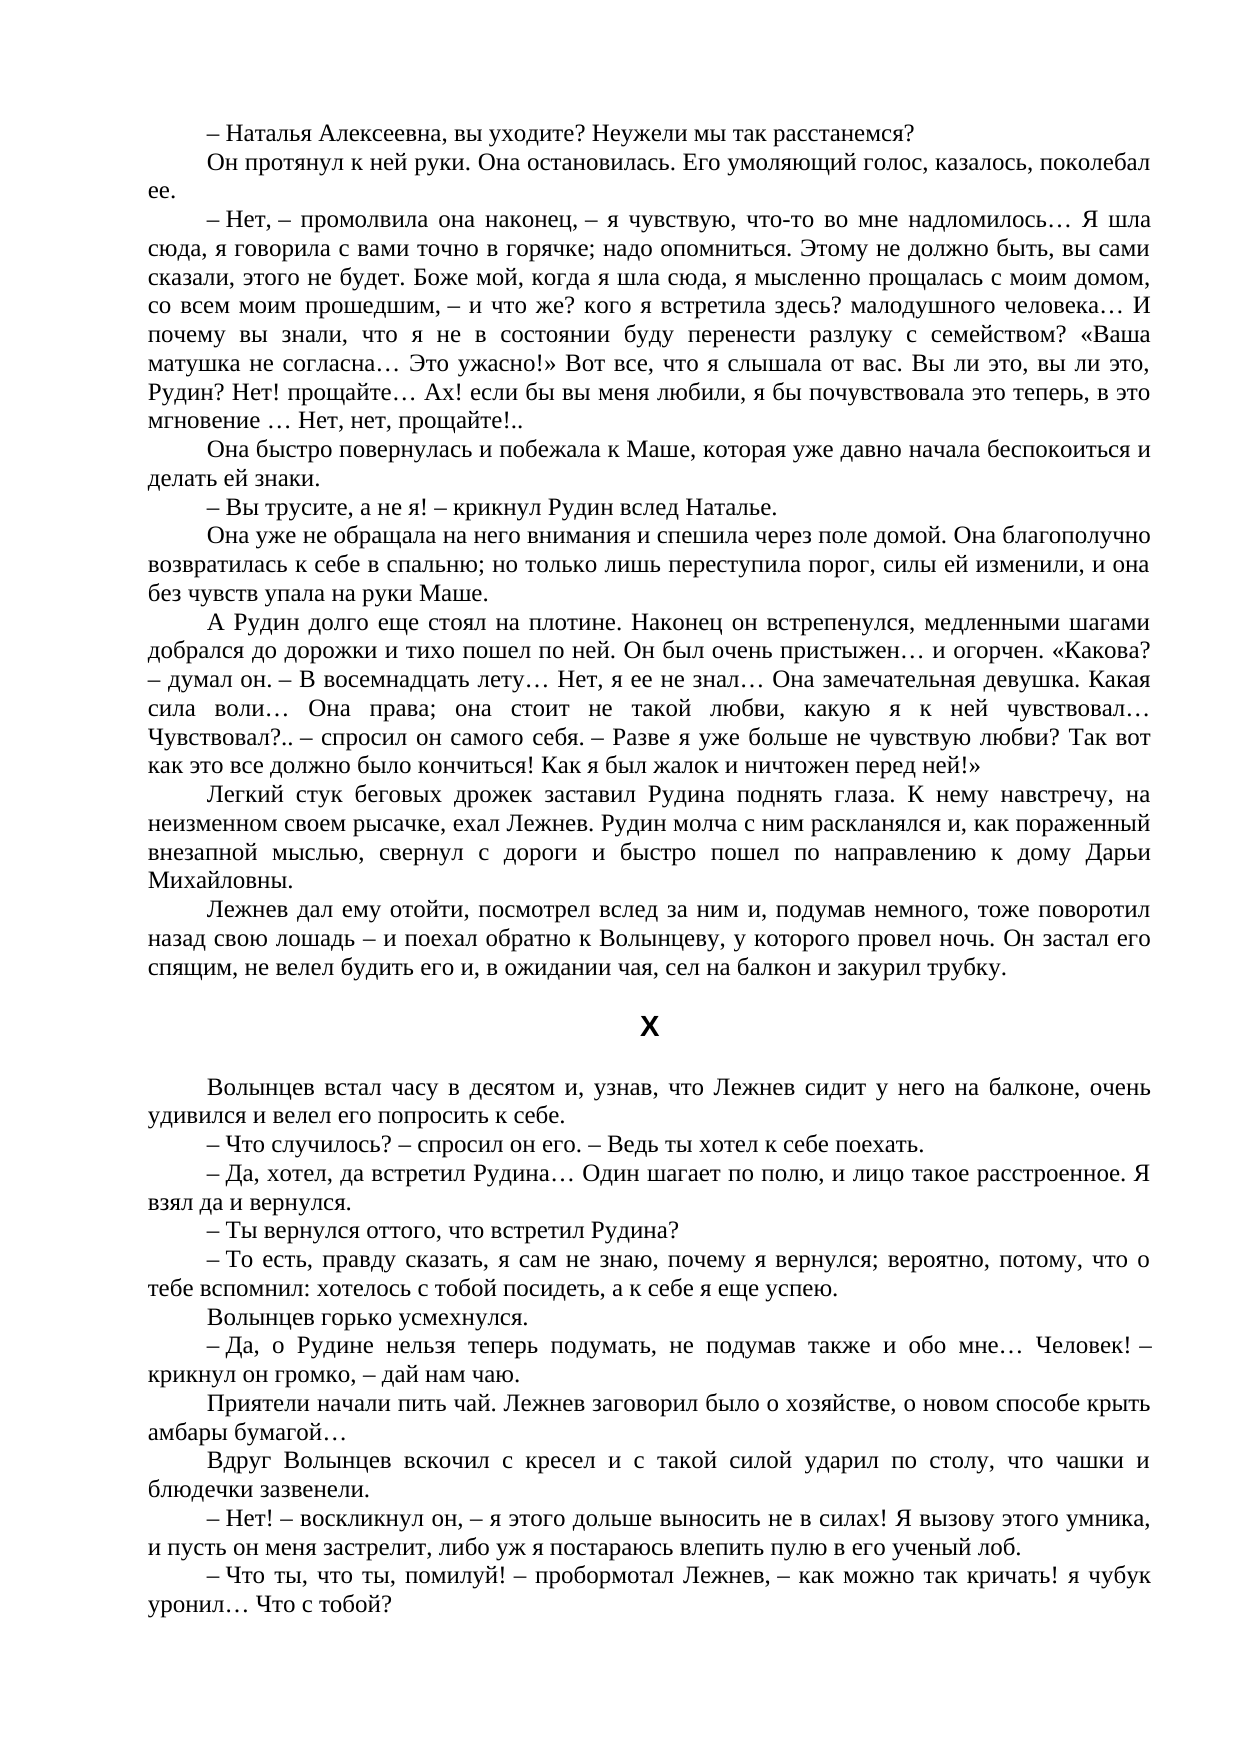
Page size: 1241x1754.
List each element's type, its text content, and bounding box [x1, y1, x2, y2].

text – Да, о Рудине нельзя теперь подумать, не подумав также и обо мне… Человек! – крикнул он громко, – дай нам чаю. [148, 1330, 1152, 1388]
text – Что случилось? – спросил он его. – Ведь ты хотел к себе поехать. [148, 1129, 1152, 1158]
subtitle X [148, 1009, 1152, 1043]
text Вдруг Волынцев вскочил с кресел и с такой силой ударил по столу, что чашки и блюдечки зазвенели. [148, 1445, 1152, 1503]
text Волынцев горько усмехнулся. [148, 1302, 1152, 1330]
text – Нет, – промолвила она наконец, – я чувствую, что-то во мне надломилось… Я шла сюда, я говорила с вами точно в горячке; надо опомниться. Этому не должно быть, вы сами сказали, этого не будет. Боже мой, когда я шла сюда, я мысленно прощалась с моим домом, со всем моим прошедшим, – и что же? кого я встретила здесь? малодушного человека… И почему вы знали, что я не в состоянии буду перенести разлуку с семейством? «Ваша матушка не согласна… Это ужасно!» Вот все, что я слышала от вас. Вы ли это, вы ли это, Рудин? Нет! прощайте… Ах! если бы вы меня любили, я бы почувствовала это теперь, в это мгновение … Нет, нет, прощайте!.. [148, 204, 1152, 434]
text Он протянул к ней руки. Она остановилась. Его умоляющий голос, казалось, поколебал ее. [148, 147, 1152, 204]
text Она быстро повернулась и побежала к Маше, которая уже давно начала беспокоиться и делать ей знаки. [148, 434, 1152, 492]
text А Рудин долго еще стоял на плотине. Наконец он встрепенулся, медленными шагами добрался до дорожки и тихо пошел по ней. Он был очень пристыжен… и огорчен. «Какова? – думал он. – В восемнадцать лету… Нет, я ее не знал… Она замечательная девушка. Какая сила воли… Она права; она стоит не такой любви, какую я к ней чувствовал… Чувствовал?.. – спросил он самого себя. – Разве я уже больше не чувствую любви? Так вот как это все должно было кончиться! Как я был жалок и ничтожен перед ней!» [148, 607, 1152, 779]
text – То есть, правду сказать, я сам не знаю, почему я вернулся; вероятно, потому, что о тебе вспомнил: хотелось с тобой посидеть, а к себе я еще успею. [148, 1244, 1152, 1302]
text – Что ты, что ты, помилуй! – пробормотал Лежнев, – как можно так кричать! я чубук уронил… Что с тобой? [148, 1560, 1152, 1618]
text – Ты вернулся оттого, что встретил Рудина? [148, 1215, 1152, 1244]
text Она уже не обращала на него внимания и спешила через поле домой. Она благополучно возвратилась к себе в спальню; но только лишь переступила порог, силы ей изменили, и она без чувств упала на руки Маше. [148, 521, 1152, 607]
text Легкий стук беговых дрожек заставил Рудина поднять глаза. К нему навстречу, на неизменном своем рысачке, ехал Лежнев. Рудин молча с ним раскланялся и, как пораженный внезапной мыслью, свернул с дороги и быстро пошел по направлению к дому Дарьи Михайловны. [148, 779, 1152, 894]
text – Да, хотел, да встретил Рудина… Один шагает по полю, и лицо такое расстроенное. Я взял да и вернулся. [148, 1158, 1152, 1215]
text Волынцев встал часу в десятом и, узнав, что Лежнев сидит у него на балконе, очень удивился и велел его попросить к себе. [148, 1072, 1152, 1129]
text Лежнев дал ему отойти, посмотрел вслед за ним и, подумав немного, тоже поворотил назад свою лошадь – и поехал обратно к Волынцеву, у которого провел ночь. Он застал его спящим, не велел будить его и, в ожидании чая, сел на балкон и закурил трубку. [148, 894, 1152, 981]
text Приятели начали пить чай. Лежнев заговорил было о хозяйстве, о новом способе крыть амбары бумагой… [148, 1388, 1152, 1445]
text – Вы трусите, а не я! – крикнул Рудин вслед Наталье. [148, 492, 1152, 521]
text – Наталья Алексеевна, вы уходите? Неужели мы так расстанемся? [148, 118, 1152, 147]
text – Нет! – воскликнул он, – я этого дольше выносить не в силах! Я вызову этого умника, и пусть он меня застрелит, либо уж я постараюсь влепить пулю в его ученый лоб. [148, 1503, 1152, 1560]
